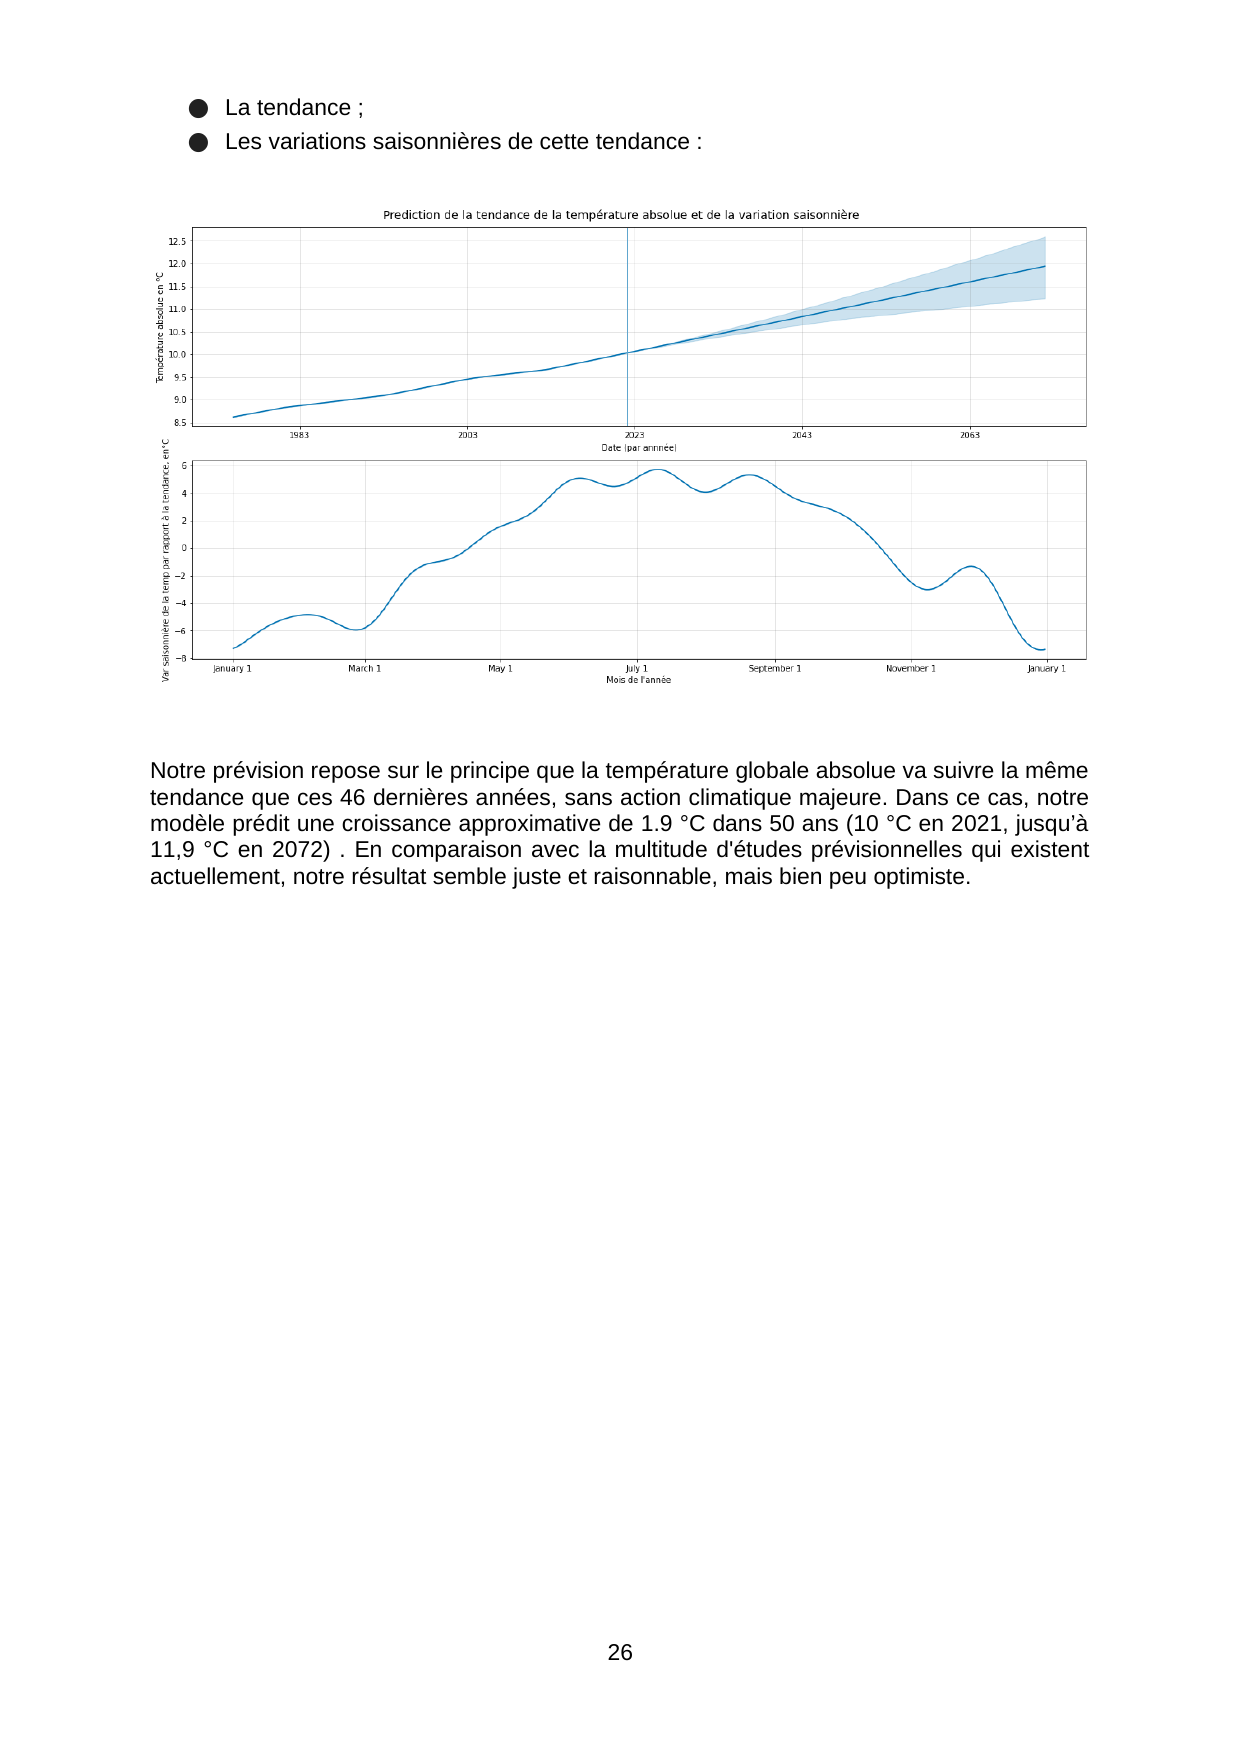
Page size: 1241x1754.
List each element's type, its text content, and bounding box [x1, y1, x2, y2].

list La tendance ; [187, 88, 1090, 123]
text Notre prévision repose sur le principe que la température globale absolue va suivre la même tendance que ces 46 dernières années, sans action climatique majeure. Dans ce cas, notre modèle prédit une croissance approximative de 1.9 °C dans 50 ans (10 °C en 2021, jusqu’à 11,9 °C en 2072) . En comparaison avec la multitude d'études prévisionnelles qui existent actuellement, notre résultat semble juste et raisonnable, mais bien peu optimiste. [150, 757, 1090, 889]
picture [150, 203, 1091, 690]
list Les variations saisonnières de cette tendance : [187, 123, 1090, 157]
